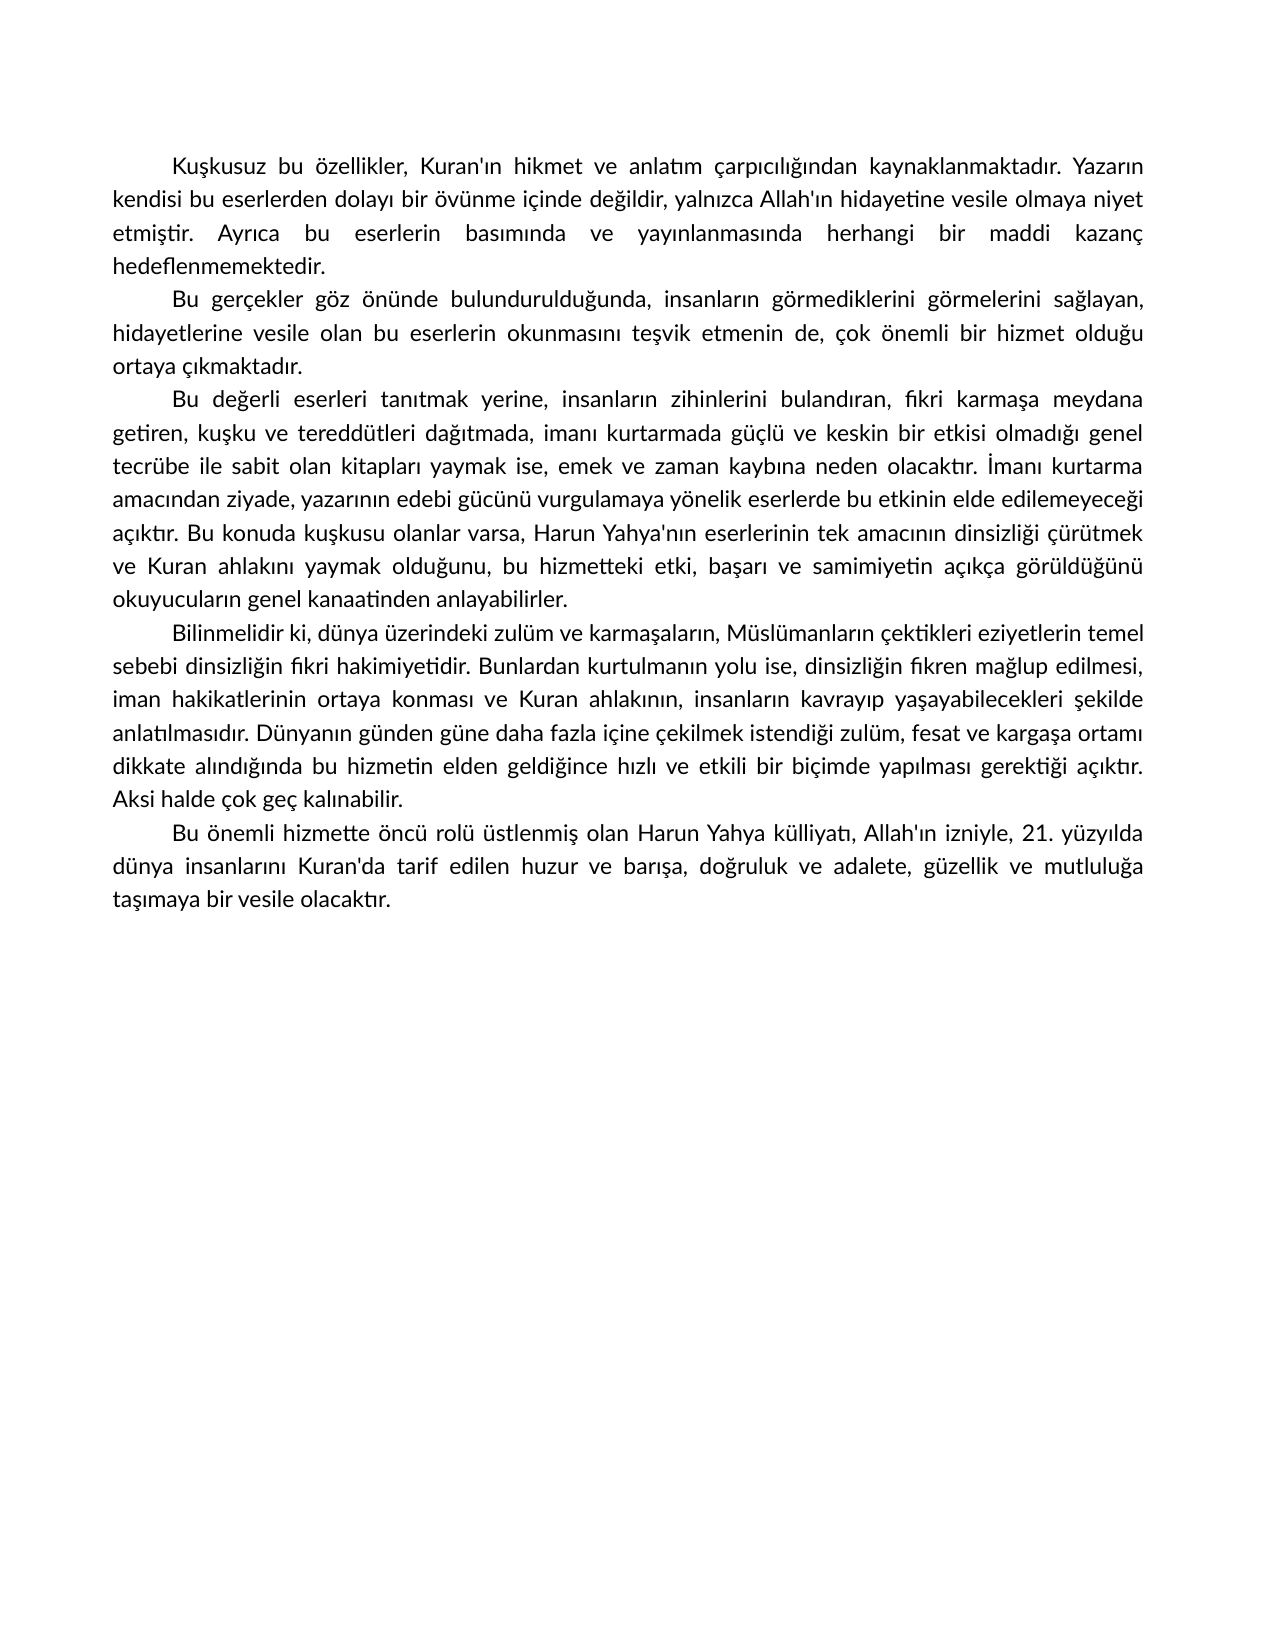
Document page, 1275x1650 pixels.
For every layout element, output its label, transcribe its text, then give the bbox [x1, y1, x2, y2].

text Bu önemli hizmette öncü rolü üstlenmiş olan Harun Yahya külliyatı, Allah'ın izniyle, 21. yüzyılda dünya insanlarını Kuran'da tarif edilen huzur ve barışa, doğruluk ve adalete, güzellik ve mutluluğa taşımaya bir vesile olacaktır. [112, 814, 1145, 914]
text Bu değerli eserleri tanıtmak yerine, insanların zihinlerini bulandıran, fikri karmaşa meydana getiren, kuşku ve tereddütleri dağıtmada, imanı kurtarmada güçlü ve keskin bir etkisi olmadığı genel tecrübe ile sabit olan kitapları yaymak ise, emek ve zaman kaybına neden olacaktır. İmanı kurtarma amacından ziyade, yazarının edebi gücünü vurgulamaya yönelik eserlerde bu etkinin elde edilemeyeceği açıktır. Bu konuda kuşkusu olanlar varsa, Harun Yahya'nın eserlerinin tek amacının dinsizliği çürütmek ve Kuran ahlakını yaymak olduğunu, bu hizmetteki etki, başarı ve samimiyetin açıkça görüldüğünü okuyucuların genel kanaatinden anlayabilirler. [112, 381, 1145, 614]
text Bilinmelidir ki, dünya üzerindeki zulüm ve karmaşaların, Müslümanların çektikleri eziyetlerin temel sebebi dinsizliğin fikri hakimiyetidir. Bunlardan kurtulmanın yolu ise, dinsizliğin fikren mağlup edilmesi, iman hakikatlerinin ortaya konması ve Kuran ahlakının, insanların kavrayıp yaşayabilecekleri şekilde anlatılmasıdır. Dünyanın günden güne daha fazla içine çekilmek istendiği zulüm, fesat ve kargaşa ortamı dikkate alındığında bu hizmetin elden geldiğince hızlı ve etkili bir biçimde yapılması gerektiği açıktır. Aksi halde çok geç kalınabilir. [112, 614, 1145, 814]
text Bu gerçekler göz önünde bulundurulduğunda, insanların görmediklerini görmelerini sağlayan, hidayetlerine vesile olan bu eserlerin okunmasını teşvik etmenin de, çok önemli bir hizmet olduğu ortaya çıkmaktadır. [112, 281, 1145, 381]
text Kuşkusuz bu özellikler, Kuran'ın hikmet ve anlatım çarpıcılığından kaynaklanmaktadır. Yazarın kendisi bu eserlerden dolayı bir övünme içinde değildir, yalnızca Allah'ın hidayetine vesile olmaya niyet etmiştir. Ayrıca bu eserlerin basımında ve yayınlanmasında herhangi bir maddi kazanç hedeflenmemektedir. [112, 148, 1145, 281]
